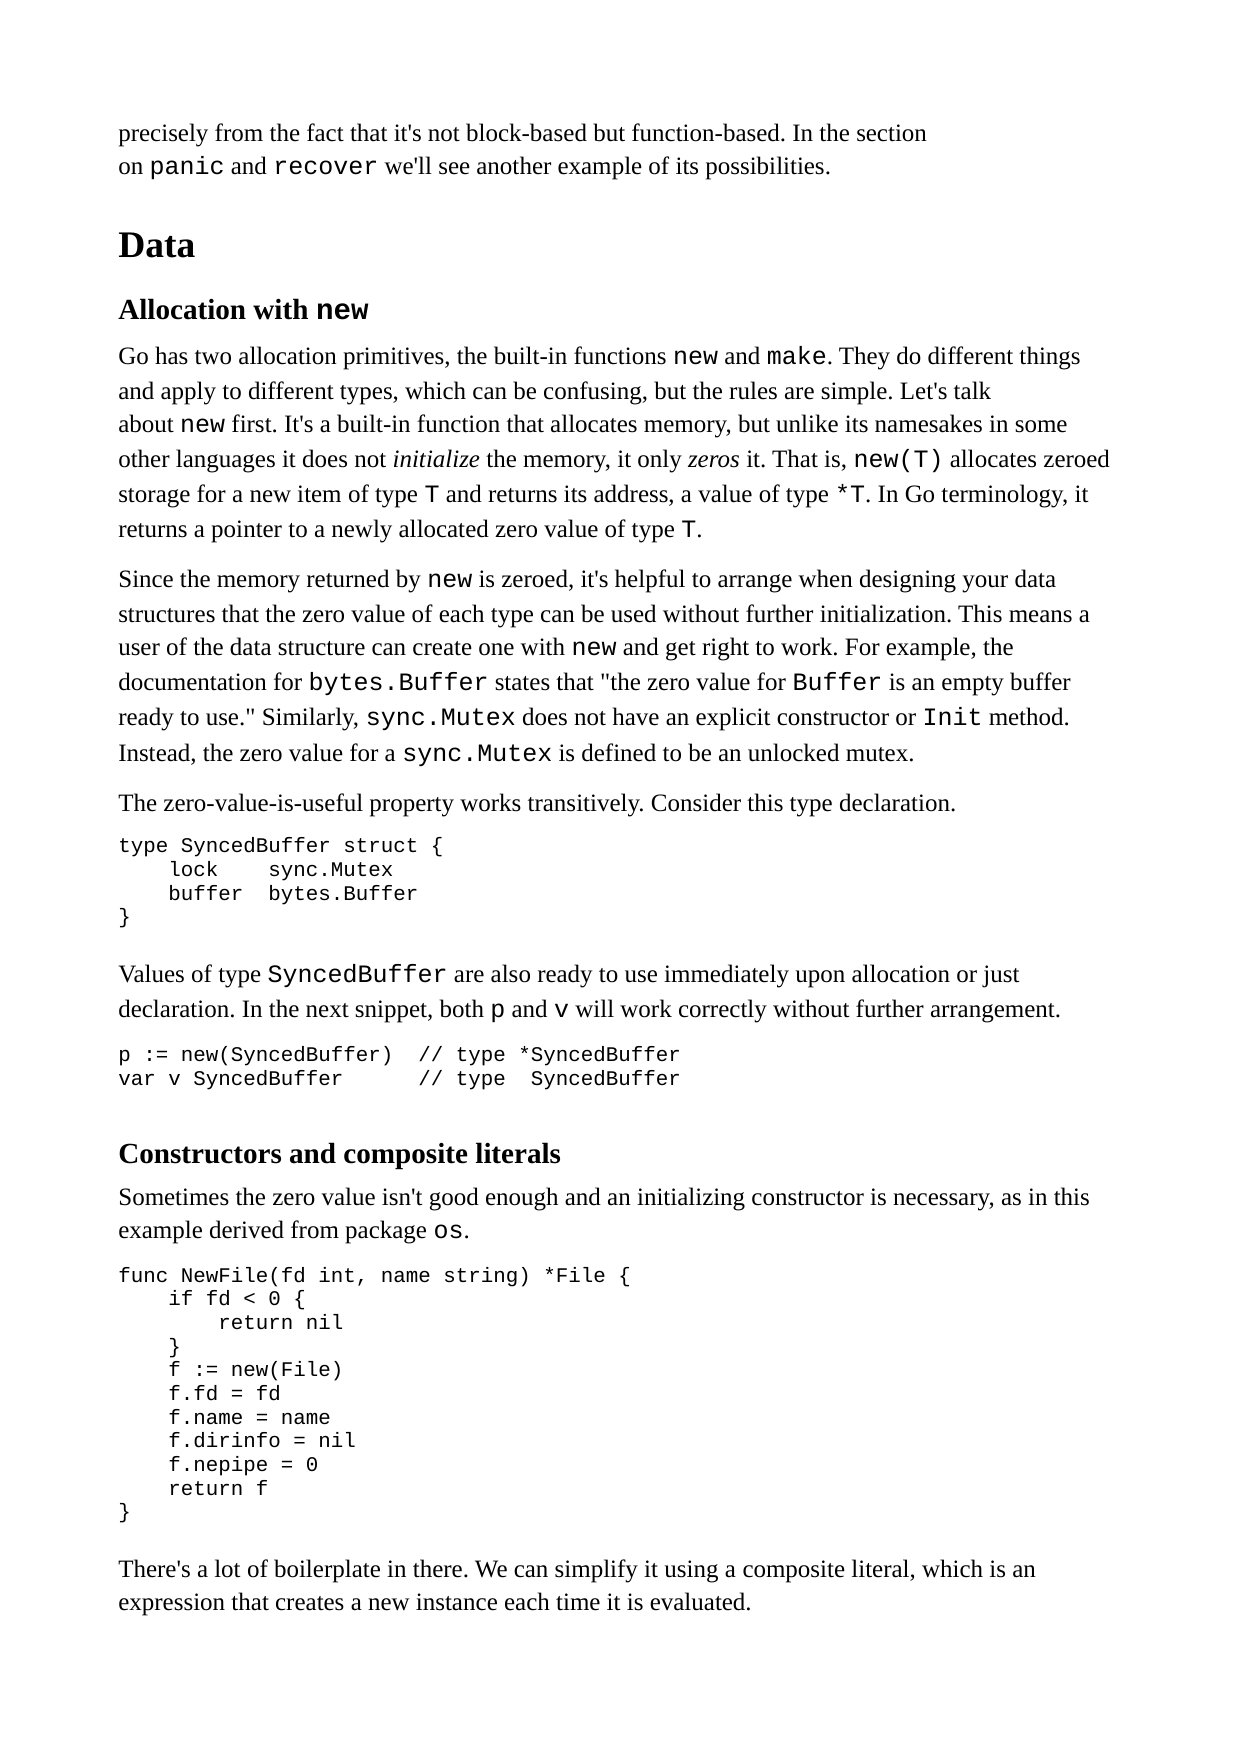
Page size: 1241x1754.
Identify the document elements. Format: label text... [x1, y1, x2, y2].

text } [118, 906, 1122, 930]
text f := new(File) [118, 1359, 1122, 1383]
text f.dirinfo = nil [118, 1430, 1122, 1454]
text f.fd = fd [118, 1383, 1122, 1407]
text Since the memory returned by new is zeroed, it's helpful to arrange when designing your data structures that the zero value of each type can be used without further initialization. This means a user of the data structure can create one with new and get right to work. For example, the documentation for bytes.Buffer states that "the zero value for Buffer is an empty buffer ready to use." Similarly, sync.Mutex does not have an explicit constructor or Init method. Instead, the zero value for a sync.Mutex is defined to be an unlocked mutex. [118, 564, 1122, 768]
text Values of type SyncedBuffer are also ready to use immediately upon allocation or just declaration. In the next snippet, both p and v will work correctly without further arrangement. [118, 959, 1122, 1025]
text precisely from the fact that it's not block-based but function-based. In the section on panic and recover we'll see another example of its possibilities. [118, 118, 1122, 182]
text The zero-value-is-useful property works transitively. Consider this type declaration. [118, 788, 1122, 816]
subtitle Constructors and composite literals [118, 1136, 1122, 1169]
text f.nepipe = 0 [118, 1454, 1122, 1478]
text type SyncedBuffer struct { [118, 835, 1122, 859]
text if fd < 0 { [118, 1288, 1122, 1312]
text There's a lot of boilerplate in there. We can simplify it using a composite literal, which is an expression that creates a new instance each time it is evaluated. [118, 1554, 1122, 1616]
text var v SyncedBuffer // type SyncedBuffer [118, 1068, 1122, 1092]
text Go has two allocation primitives, the built-in functions new and make. They do different things and apply to different types, which can be confusing, but the rules are simple. Let's talk about new first. It's a built-in function that allocates memory, but unlike its namesakes in some other languages it does not initialize the memory, it only zeros it. That is, new(T) allocates zeroed storage for a new item of type T and returns its address, a value of type *T. In Go terminology, it returns a pointer to a newly allocated zero value of type T. [118, 341, 1122, 545]
subtitle Allocation with new [118, 292, 1122, 328]
text func NewFile(fd int, name string) *File { [118, 1265, 1122, 1288]
text p := new(SyncedBuffer) // type *SyncedBuffer [118, 1044, 1122, 1068]
text f.name = name [118, 1407, 1122, 1430]
text } [118, 1336, 1122, 1359]
text lock sync.Mutex [118, 859, 1122, 882]
subtitle Data [118, 222, 1122, 265]
text Sometimes the zero value isn't good enough and an initializing constructor is necessary, as in this example derived from package os. [118, 1182, 1122, 1246]
text } [118, 1501, 1122, 1525]
text return f [118, 1478, 1122, 1501]
text return nil [118, 1312, 1122, 1336]
text buffer bytes.Buffer [118, 882, 1122, 906]
